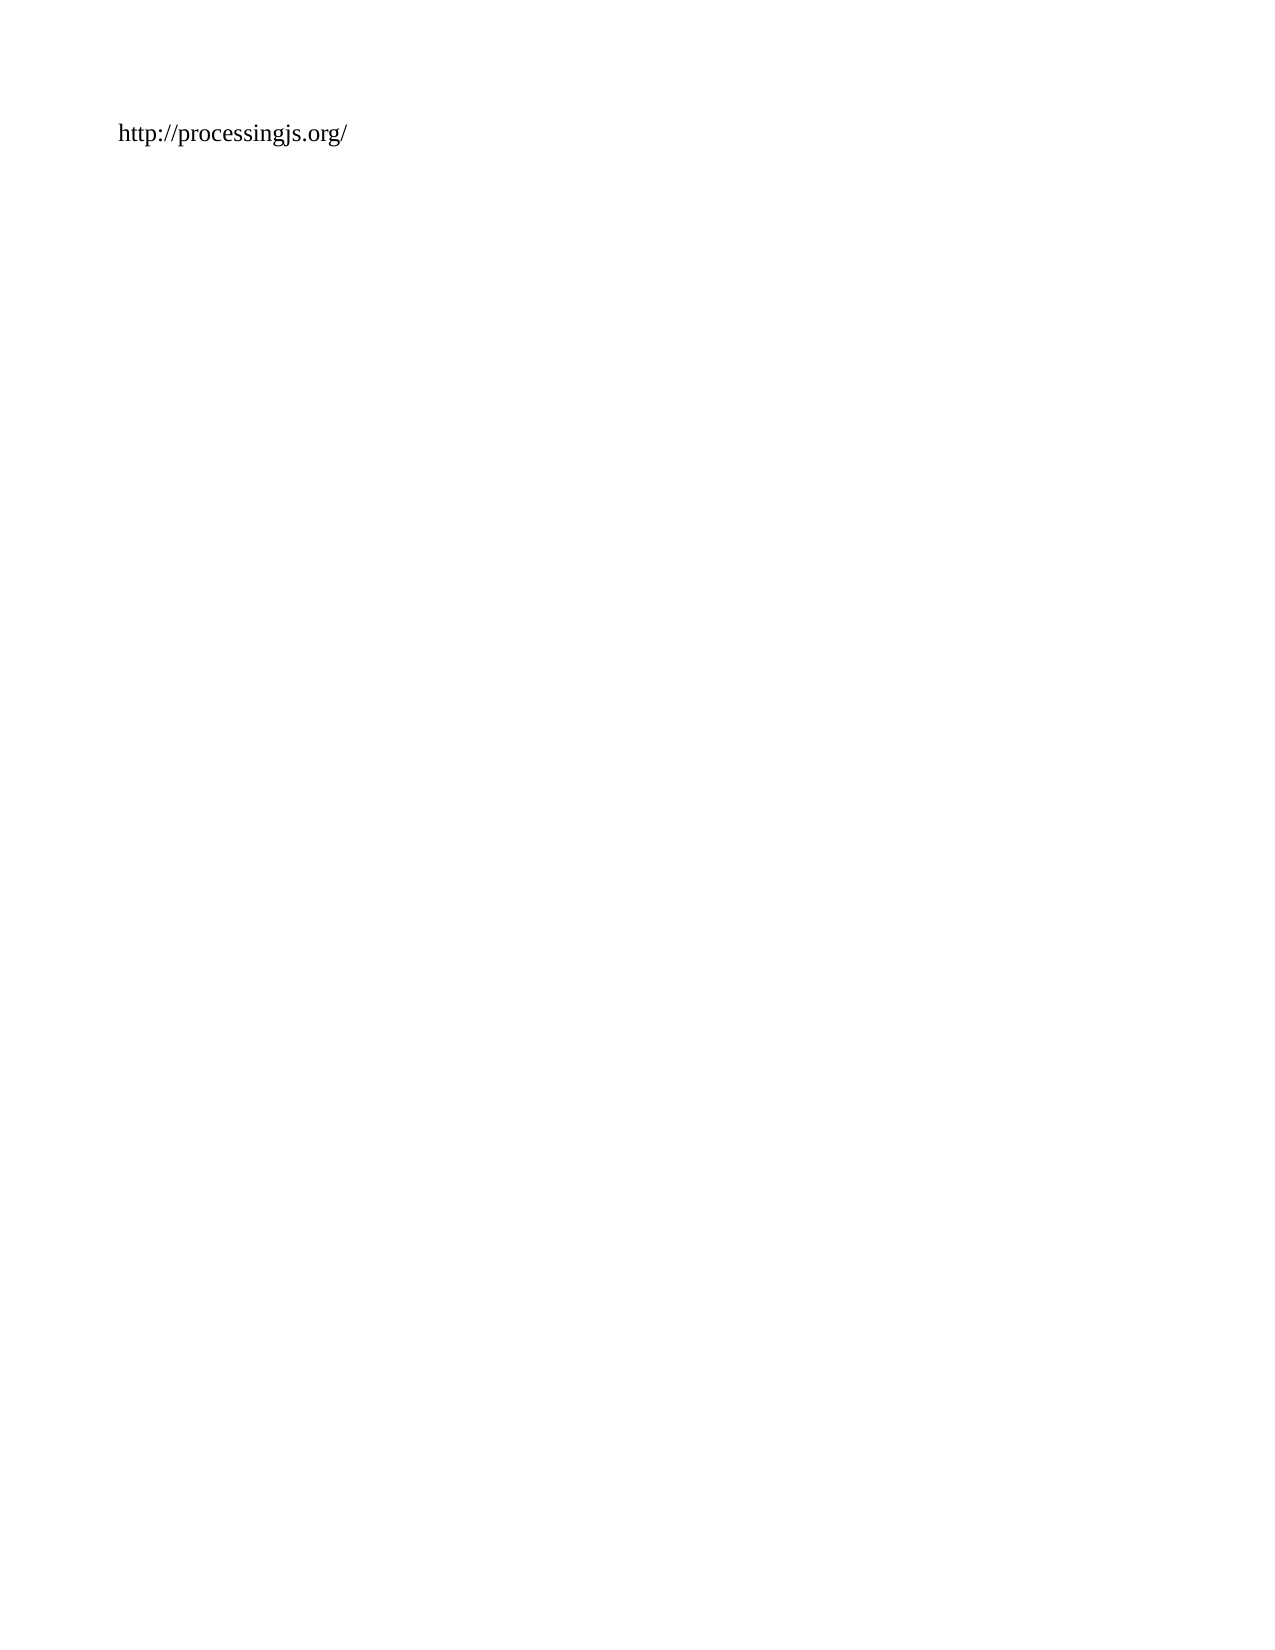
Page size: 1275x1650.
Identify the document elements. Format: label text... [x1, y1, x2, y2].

text http://processingjs.org/ [118, 118, 1157, 147]
